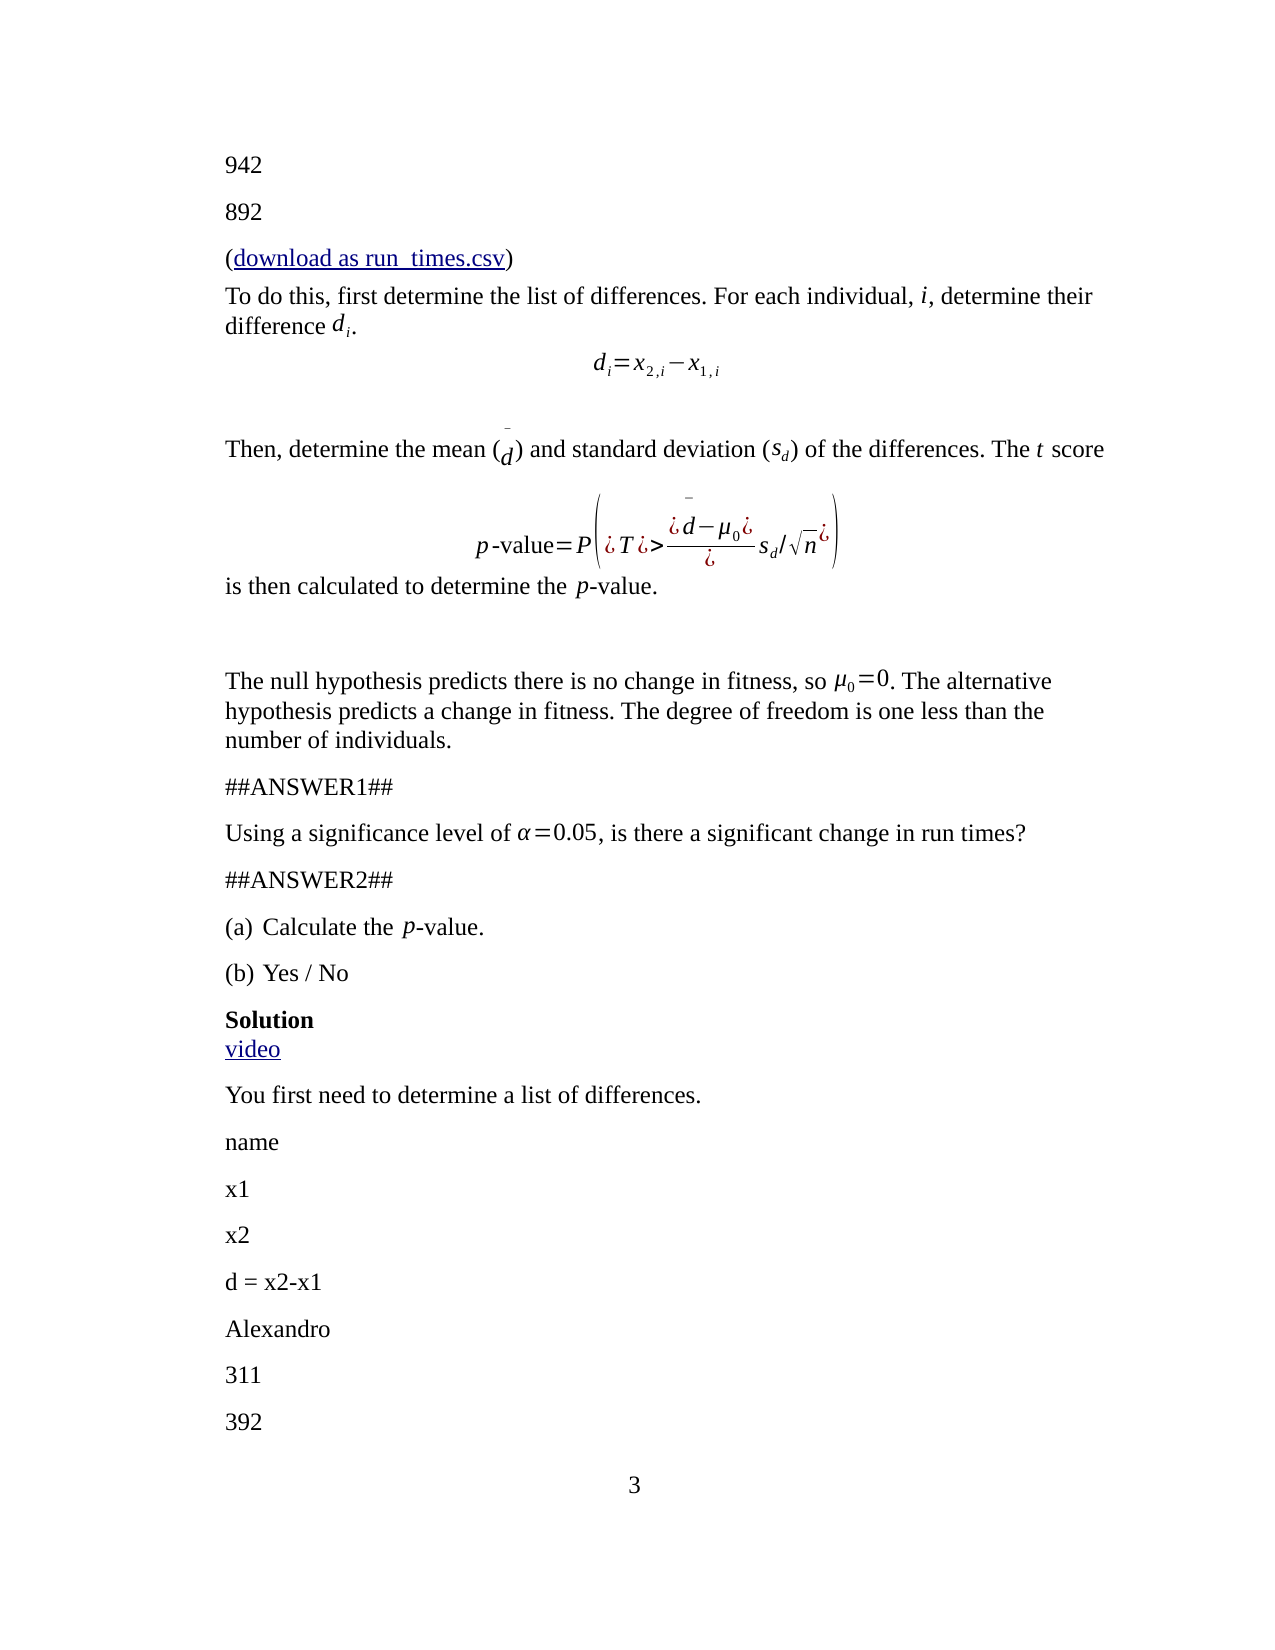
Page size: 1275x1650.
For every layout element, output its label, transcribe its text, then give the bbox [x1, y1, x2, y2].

list You first need to determine a list of differences. [187, 1080, 1125, 1109]
list name [187, 1127, 1125, 1156]
list x2 [187, 1220, 1125, 1249]
list Calculate the -value. [225, 912, 1125, 940]
list The null hypothesis predicts there is no change in fitness, so . The alternative hypothesis predicts a change in fitness. The degree of freedom is one less than the number of individuals. [187, 665, 1125, 754]
list 942 [187, 150, 1125, 179]
list Using a significance level of , is there a significant change in run times? [187, 818, 1125, 847]
list ##ANSWER1## [187, 772, 1125, 800]
list (download as run_times.csv) [187, 243, 1125, 272]
list 311 [187, 1360, 1125, 1389]
list Then, determine the mean () and standard deviation () of the differences. The score is then calculated to determine the -value. [187, 427, 1125, 600]
list Alexandro [187, 1314, 1125, 1342]
list Yes / No [225, 958, 1125, 987]
list Solution video [187, 1005, 1125, 1062]
list d = x2-x1 [187, 1267, 1125, 1296]
list x1 [187, 1174, 1125, 1202]
list To do this, first determine the list of differences. For each individual, , determine their difference . [187, 281, 1125, 341]
list 892 [187, 197, 1125, 225]
list 392 [187, 1407, 1125, 1436]
list ##ANSWER2## [187, 865, 1125, 894]
